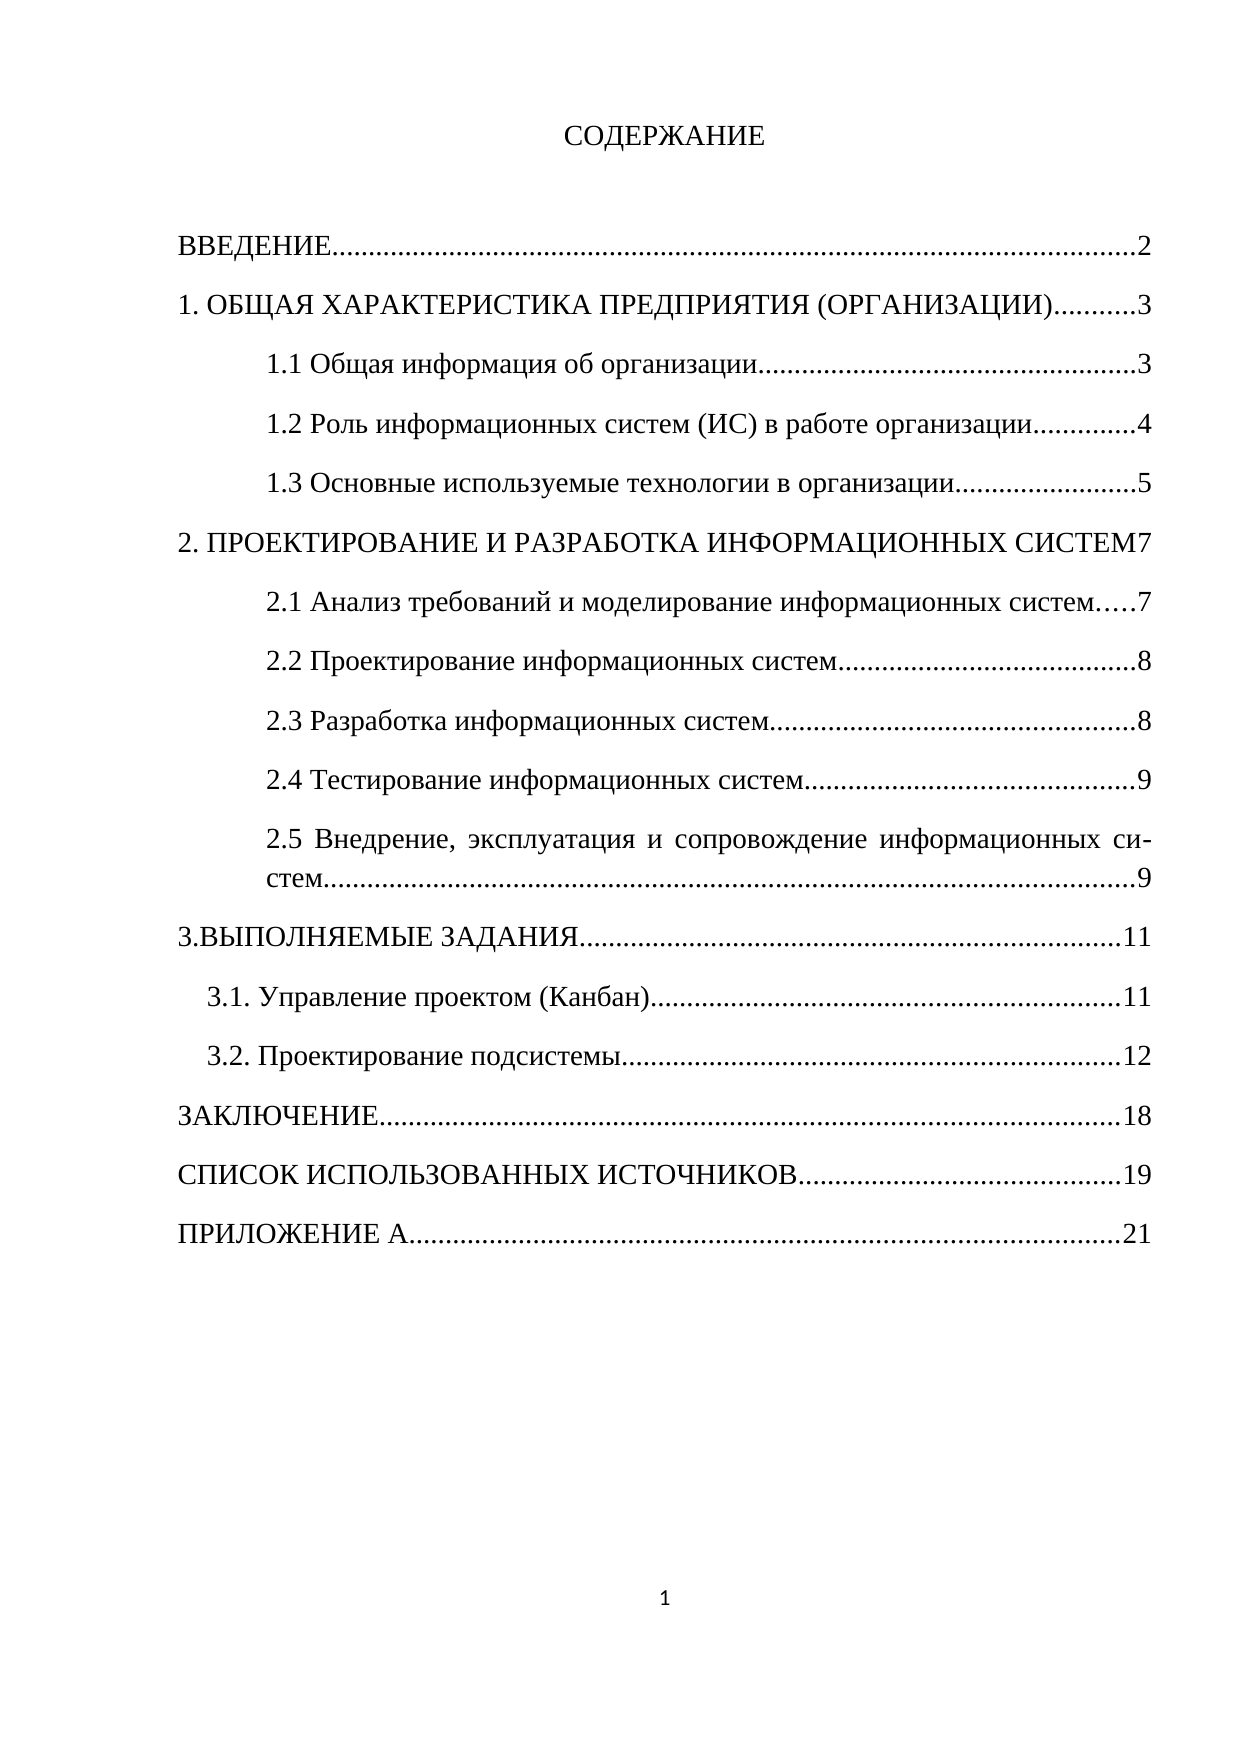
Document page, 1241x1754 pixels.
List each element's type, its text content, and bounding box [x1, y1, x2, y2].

text 1.2 Роль информационных систем (ИС) в работе организации 4 [266, 406, 1152, 439]
text 3.2. Проектирование подсистемы 12 [207, 1038, 1152, 1072]
text 1.1 Общая информация об организации 3 [266, 347, 1152, 380]
text 2.5 Внедрение, эксплуатация и сопровождение информационных си­стем 9 [266, 822, 1152, 894]
text ВВЕДЕНИЕ 2 [177, 228, 1152, 261]
text 1. ОБЩАЯ ХАРАКТЕРИСТИКА ПРЕДПРИЯТИЯ (ОРГАНИЗАЦИИ) 3 [177, 287, 1152, 321]
text 3.1. Управление проектом (Канбан) 11 [207, 979, 1152, 1012]
text 2.1 Анализ требований и моделирование информационных систем 7 [266, 584, 1152, 618]
text СПИСОК ИСПОЛЬЗОВАННЫХ ИСТОЧНИКОВ 19 [177, 1157, 1152, 1191]
text 2.3 Разработка информационных систем 8 [266, 703, 1152, 736]
text ПРИЛОЖЕНИЕ А 21 [177, 1216, 1152, 1250]
text СОДЕРЖАНИЕ [177, 118, 1152, 152]
text 2.4 Тестирование информационных систем 9 [266, 762, 1152, 796]
text 3.ВЫПОЛНЯЕМЫЕ ЗАДАНИЯ 11 [177, 919, 1152, 953]
text 2.2 Проектирование информационных систем 8 [266, 643, 1152, 677]
text 1.3 Основные используемые технологии в организации 5 [266, 465, 1152, 499]
text ЗАКЛЮЧЕНИЕ 18 [177, 1098, 1152, 1131]
text 2. ПРОЕКТИРОВАНИЕ И РАЗРАБОТКА ИНФОРМАЦИОННЫХ СИСТЕМ 7 [177, 525, 1152, 558]
